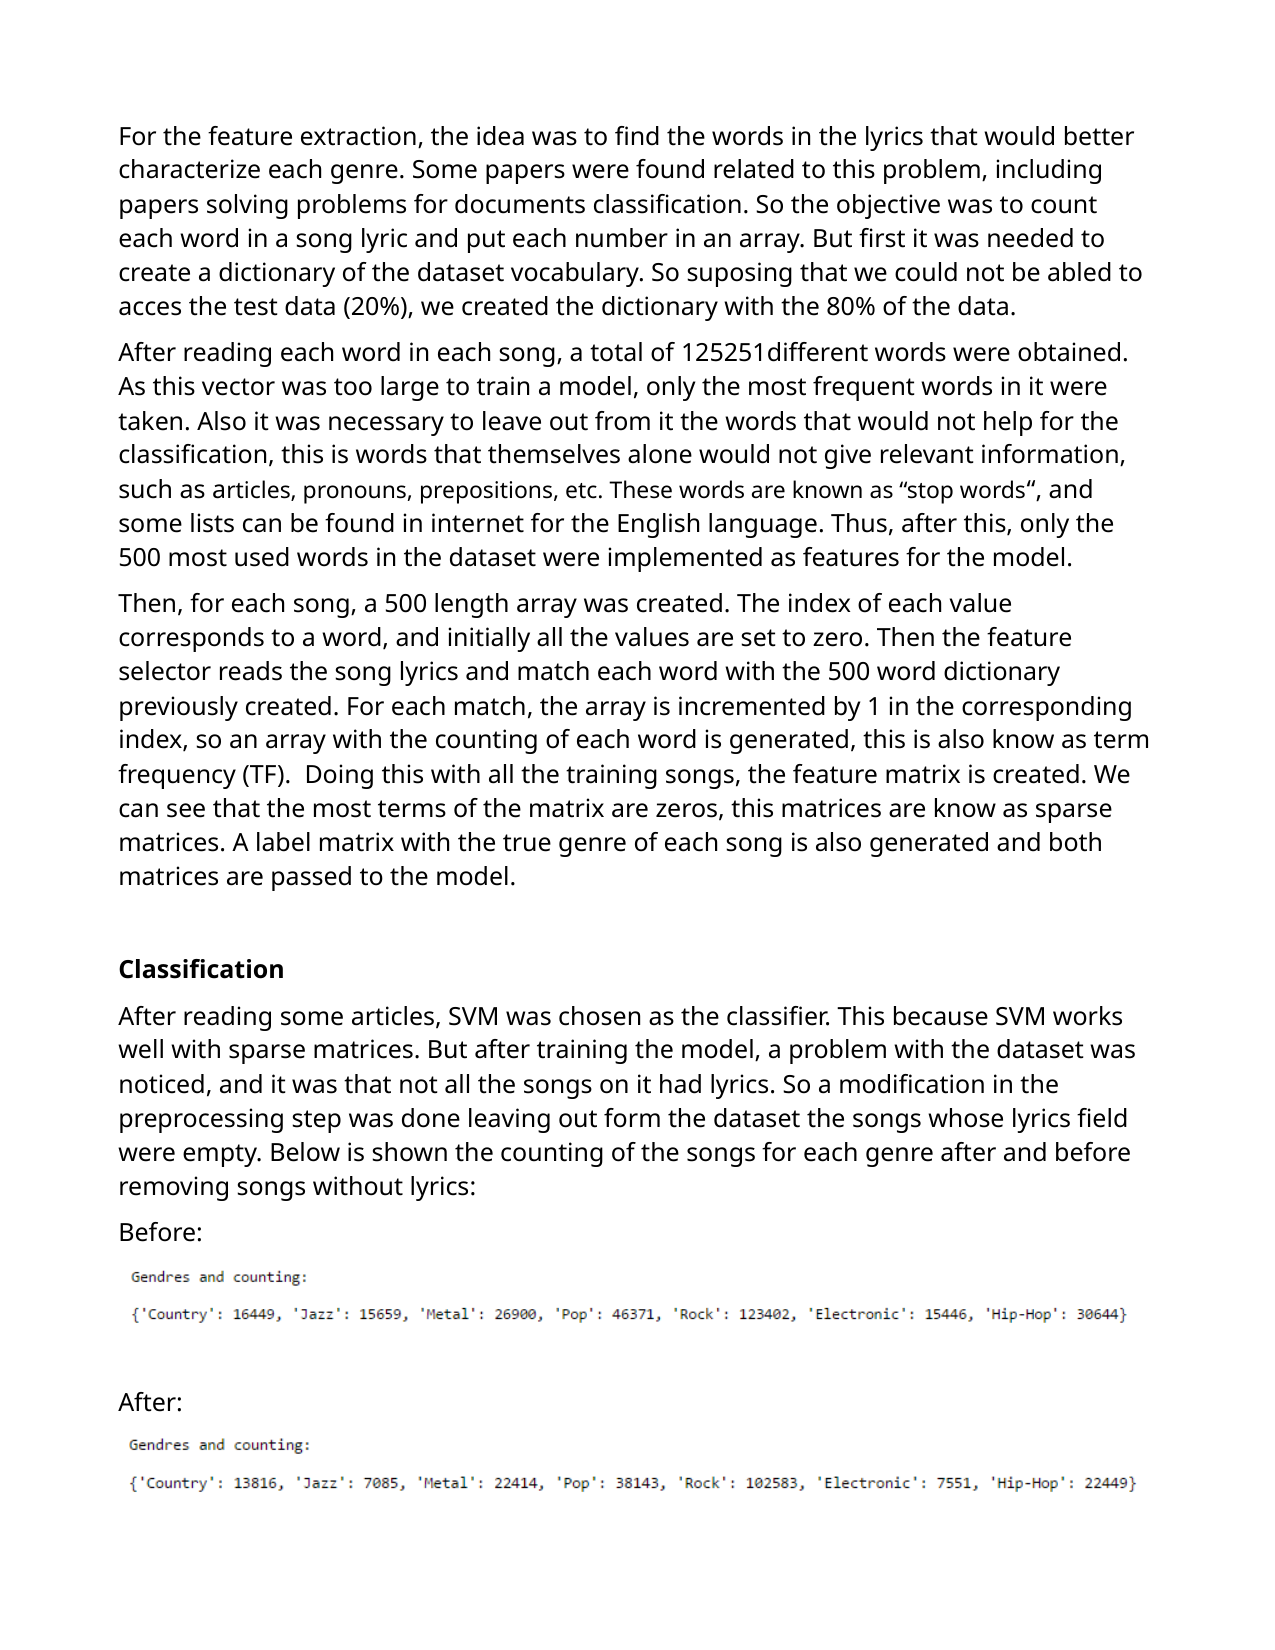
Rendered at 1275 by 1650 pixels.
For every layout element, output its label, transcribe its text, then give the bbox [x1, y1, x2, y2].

picture [118, 1431, 1157, 1506]
text For the feature extraction, the idea was to find the words in the lyrics that would better characterize each genre. Some papers were found related to this problem, including papers solving problems for documents classification. So the objective was to count each word in a song lyric and put each number in an array. But first it was needed to create a dictionary of the dataset vocabulary. So suposing that we could not be abled to acces the test data (20%), we created the dictionary with the 80% of the data. [118, 118, 1157, 322]
text Before: [118, 1215, 1157, 1249]
picture [118, 1261, 1157, 1339]
text After: [118, 1385, 1157, 1419]
text Then, for each song, a 500 length array was created. The index of each value corresponds to a word, and initially all the values are set to zero. Then the feature selector reads the song lyrics and match each word with the 500 word dictionary previously created. For each match, the array is incremented by 1 in the corresponding index, so an array with the counting of each word is generated, this is also know as term frequency (TF). Doing this with all the training songs, the feature matrix is created. We can see that the most terms of the matrix are zeros, this matrices are know as sparse matrices. A label matrix with the true genre of each song is also generated and both matrices are passed to the model. [118, 586, 1157, 892]
text Classification [118, 952, 1157, 986]
text After reading some articles, SVM was chosen as the classifier. This because SVM works well with sparse matrices. But after training the model, a problem with the dataset was noticed, and it was that not all the songs on it had lyrics. So a modification in the preprocessing step was done leaving out form the dataset the songs whose lyrics field were empty. Below is shown the counting of the songs for each genre after and before removing songs without lyrics: [118, 998, 1157, 1202]
text After reading each word in each song, a total of 125251different words were obtained. As this vector was too large to train a model, only the most frequent words in it were taken. Also it was necessary to leave out from it the words that would not help for the classification, this is words that themselves alone would not give relevant information, such as articles, pronouns, prepositions, etc. These words are known as “stop words“, and some lists can be found in internet for the English language. Thus, after this, only the 500 most used words in the dataset were implemented as features for the model. [118, 335, 1157, 573]
